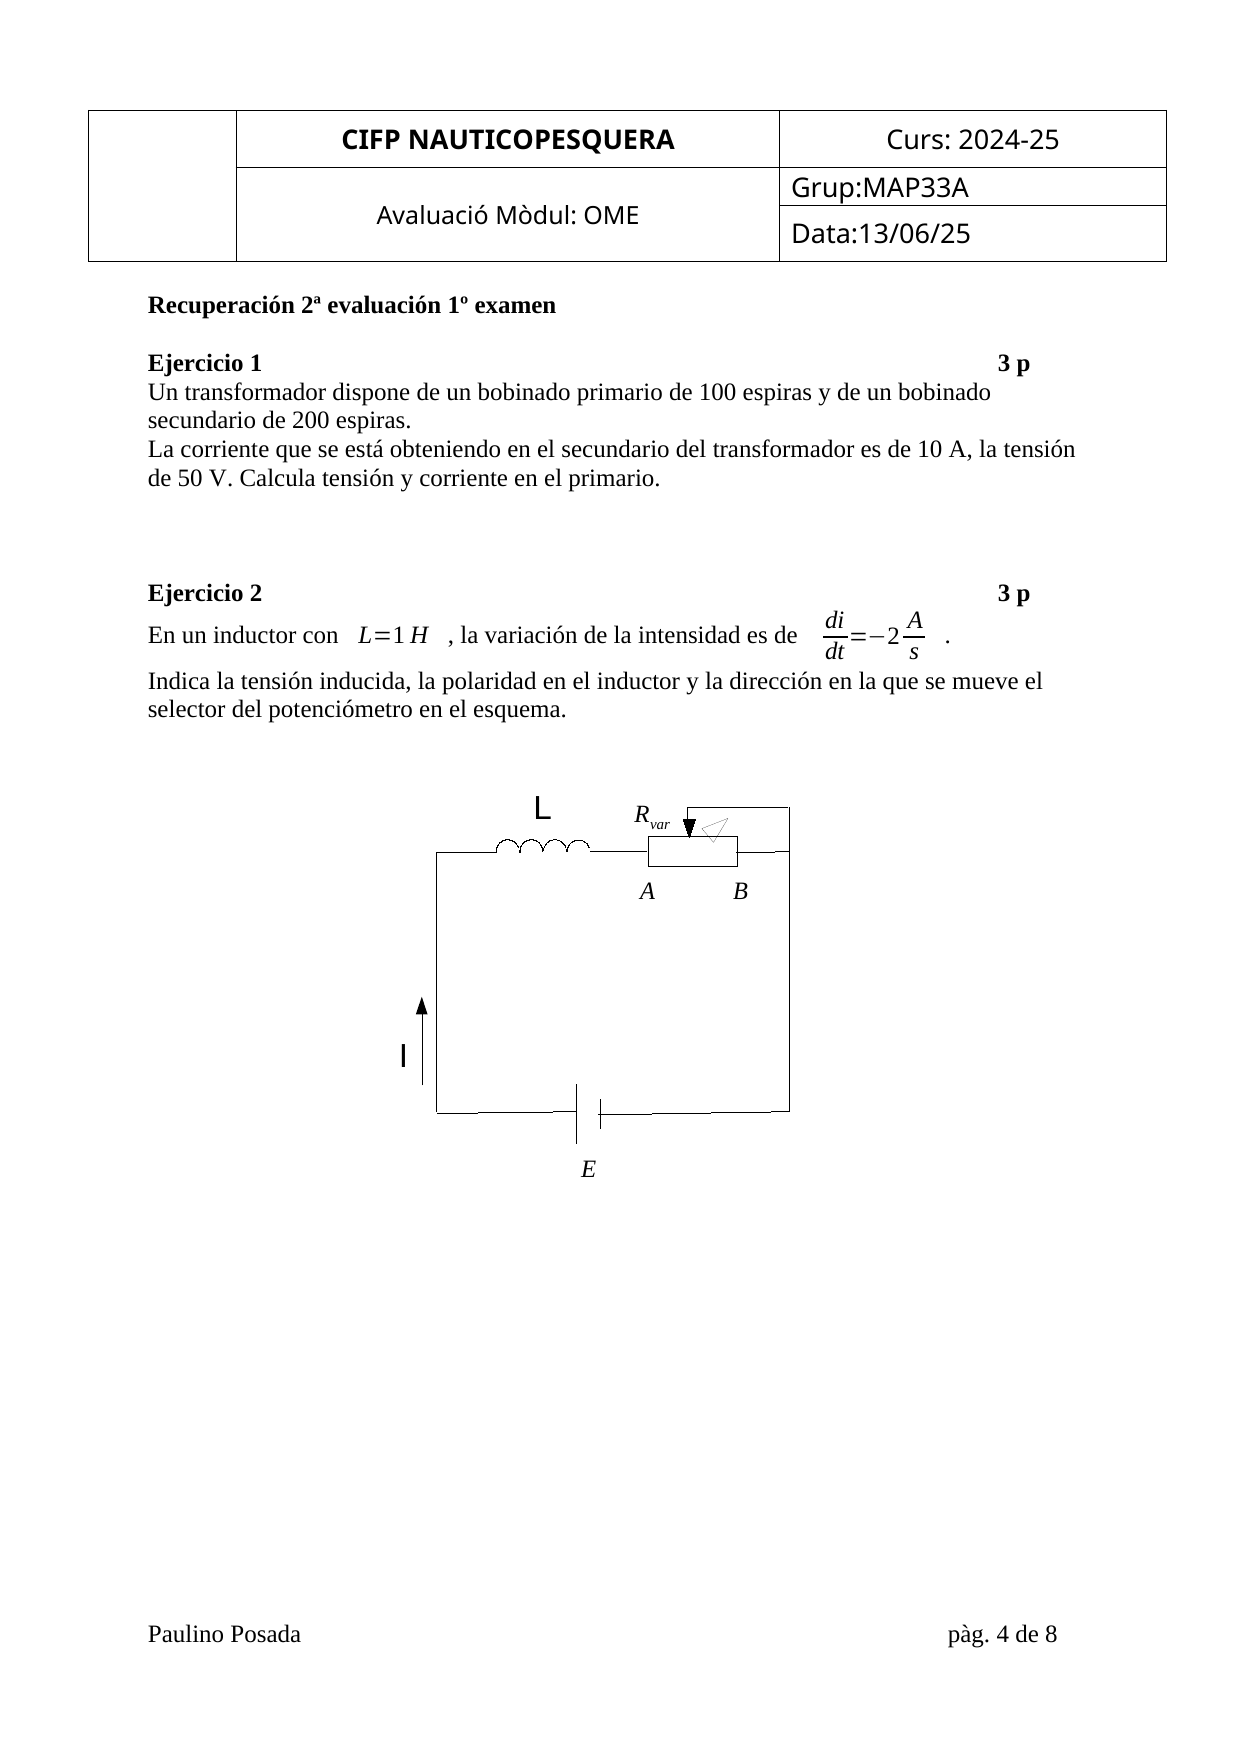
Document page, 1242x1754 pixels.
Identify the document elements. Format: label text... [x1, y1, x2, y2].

text Ejercicio 1 3 p [148, 348, 1094, 377]
text Indica la tensión inducida, la polaridad en el inductor y la dirección en la que se mueve el selector del potenciómetro en el esquema. [148, 666, 1094, 723]
text En un inductor con, la variación de la intensidad es de . [148, 607, 1094, 666]
text Recuperación 2ª evaluación 1º examen [148, 290, 1094, 319]
text La corriente que se está obteniendo en el secundario del transformador es de 10 A, la tensión de 50 V. Calcula tensión y corriente en el primario. [148, 434, 1094, 492]
text Ejercicio 2 3 p [148, 578, 1094, 607]
text Un transformador dispone de un bobinado primario de 100 espiras y de un bobinado secundario de 200 espiras. [148, 377, 1094, 434]
